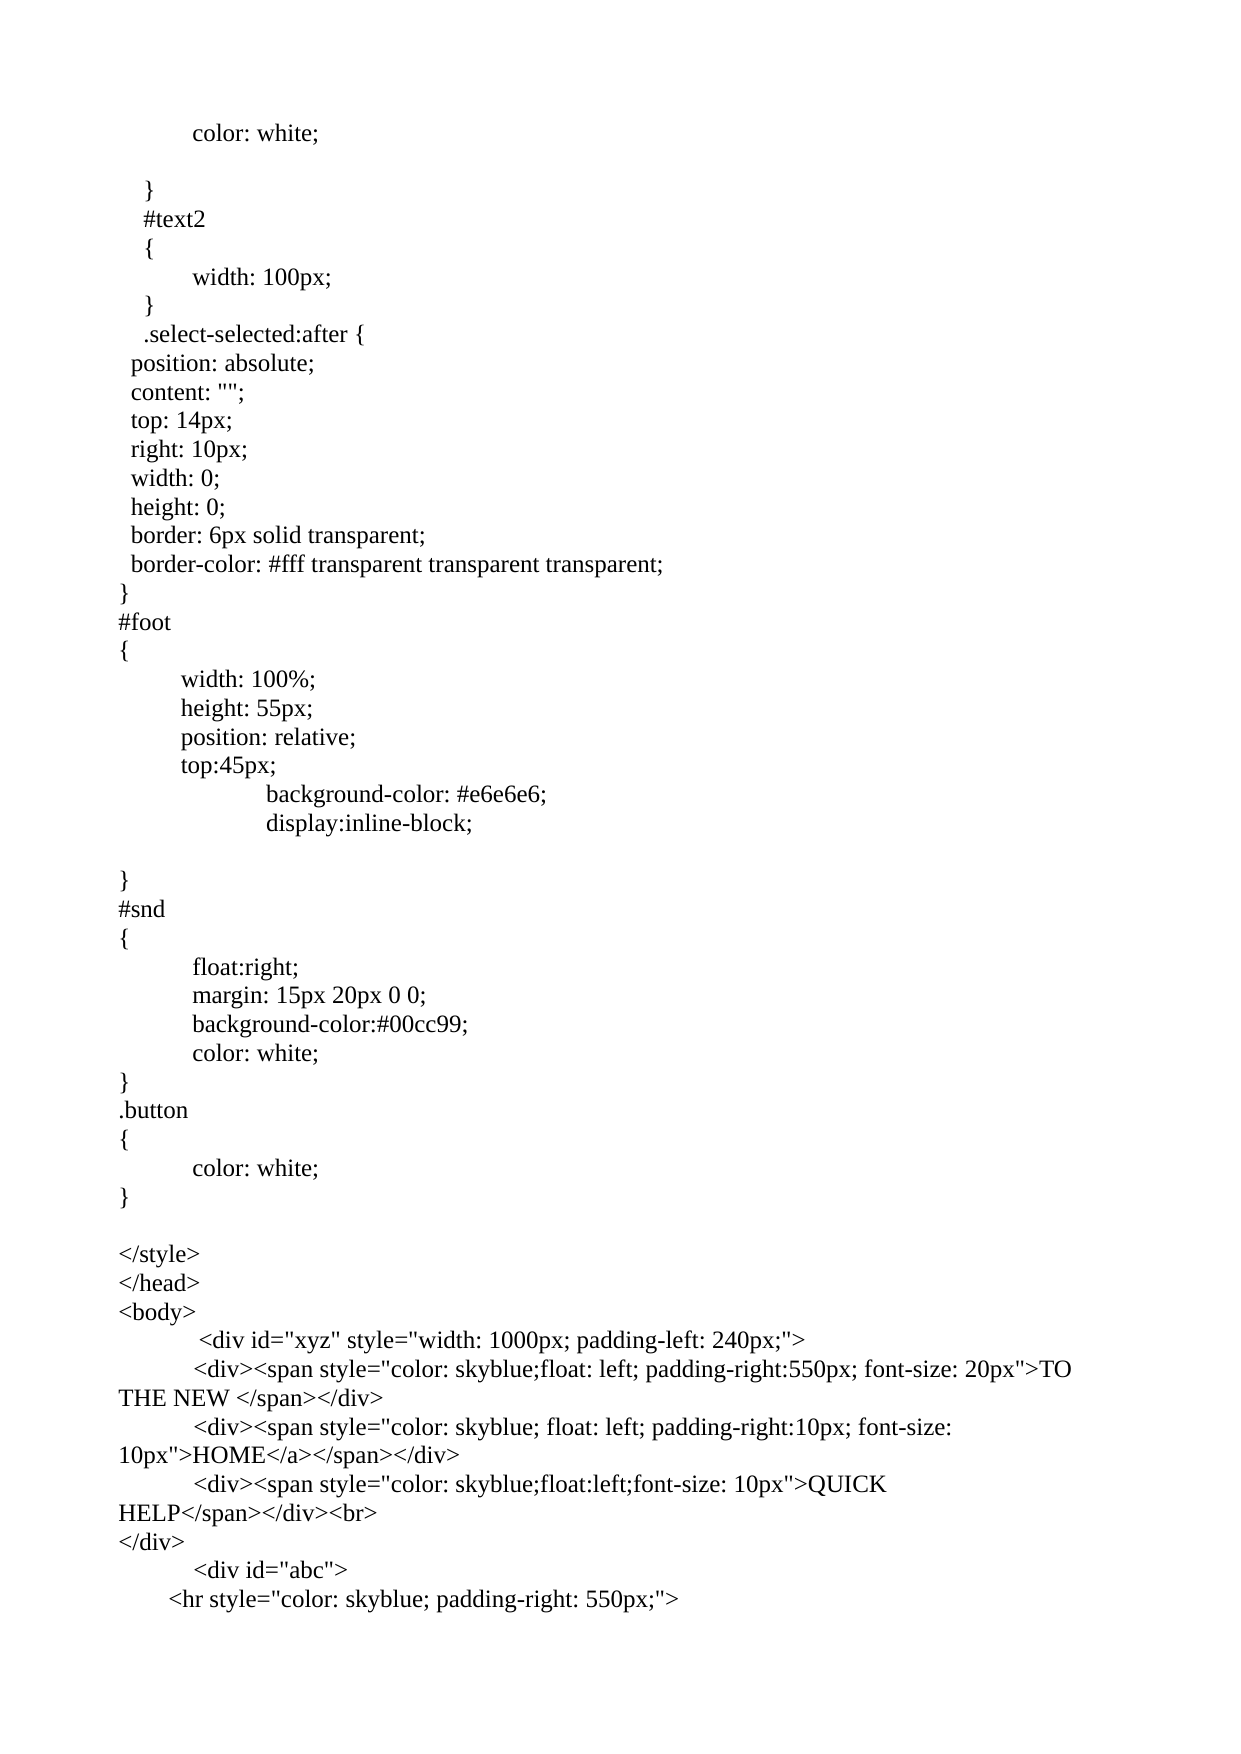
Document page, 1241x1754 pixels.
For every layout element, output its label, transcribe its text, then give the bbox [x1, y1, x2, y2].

text .select-selected:after { [118, 319, 1122, 348]
text margin: 15px 20px 0 0; [118, 981, 1122, 1009]
text float:right; [118, 952, 1122, 981]
text background-color: #e6e6e6; [118, 779, 1122, 808]
text height: 0; [118, 492, 1122, 521]
text width: 0; [118, 463, 1122, 492]
text #snd [118, 894, 1122, 923]
text <body> [118, 1297, 1122, 1326]
text position: absolute; [118, 348, 1122, 377]
text <div><span style="color: skyblue;float:left;font-size: 10px">QUICK HELP</span></div><br> [118, 1469, 1122, 1527]
text } [118, 291, 1122, 319]
text position: relative; [118, 722, 1122, 751]
text width: 100%; [118, 664, 1122, 693]
text <div id="abc"> [118, 1556, 1122, 1584]
text #text2 [118, 204, 1122, 233]
text } [118, 866, 1122, 894]
text } [118, 1182, 1122, 1211]
text { [118, 1124, 1122, 1153]
text background-color:#00cc99; [118, 1009, 1122, 1038]
text top: 14px; [118, 406, 1122, 434]
text color: white; [118, 118, 1122, 147]
text <div><span style="color: skyblue;float: left; padding-right:550px; font-size: 20px">TO THE NEW </span></div> [118, 1354, 1122, 1412]
text display:inline-block; [118, 808, 1122, 837]
text } [118, 1067, 1122, 1096]
text content: ""; [118, 377, 1122, 406]
text } [118, 578, 1122, 607]
text { [118, 636, 1122, 664]
text <div id="xyz" style="width: 1000px; padding-left: 240px;"> [118, 1326, 1122, 1354]
text width: 100px; [118, 262, 1122, 291]
text height: 55px; [118, 693, 1122, 722]
text right: 10px; [118, 434, 1122, 463]
text border: 6px solid transparent; [118, 521, 1122, 549]
text </head> [118, 1268, 1122, 1297]
text } [118, 176, 1122, 204]
text .button [118, 1096, 1122, 1124]
text </div> [118, 1527, 1122, 1556]
text top:45px; [118, 751, 1122, 779]
text #foot [118, 607, 1122, 636]
text { [118, 233, 1122, 262]
text { [118, 923, 1122, 952]
text <div><span style="color: skyblue; float: left; padding-right:10px; font-size: 10px">HOME</a></span></div> [118, 1412, 1122, 1469]
text color: white; [118, 1038, 1122, 1067]
text border-color: #fff transparent transparent transparent; [118, 549, 1122, 578]
text </style> [118, 1239, 1122, 1268]
text color: white; [118, 1153, 1122, 1182]
text <hr style="color: skyblue; padding-right: 550px;"> [118, 1584, 1122, 1613]
